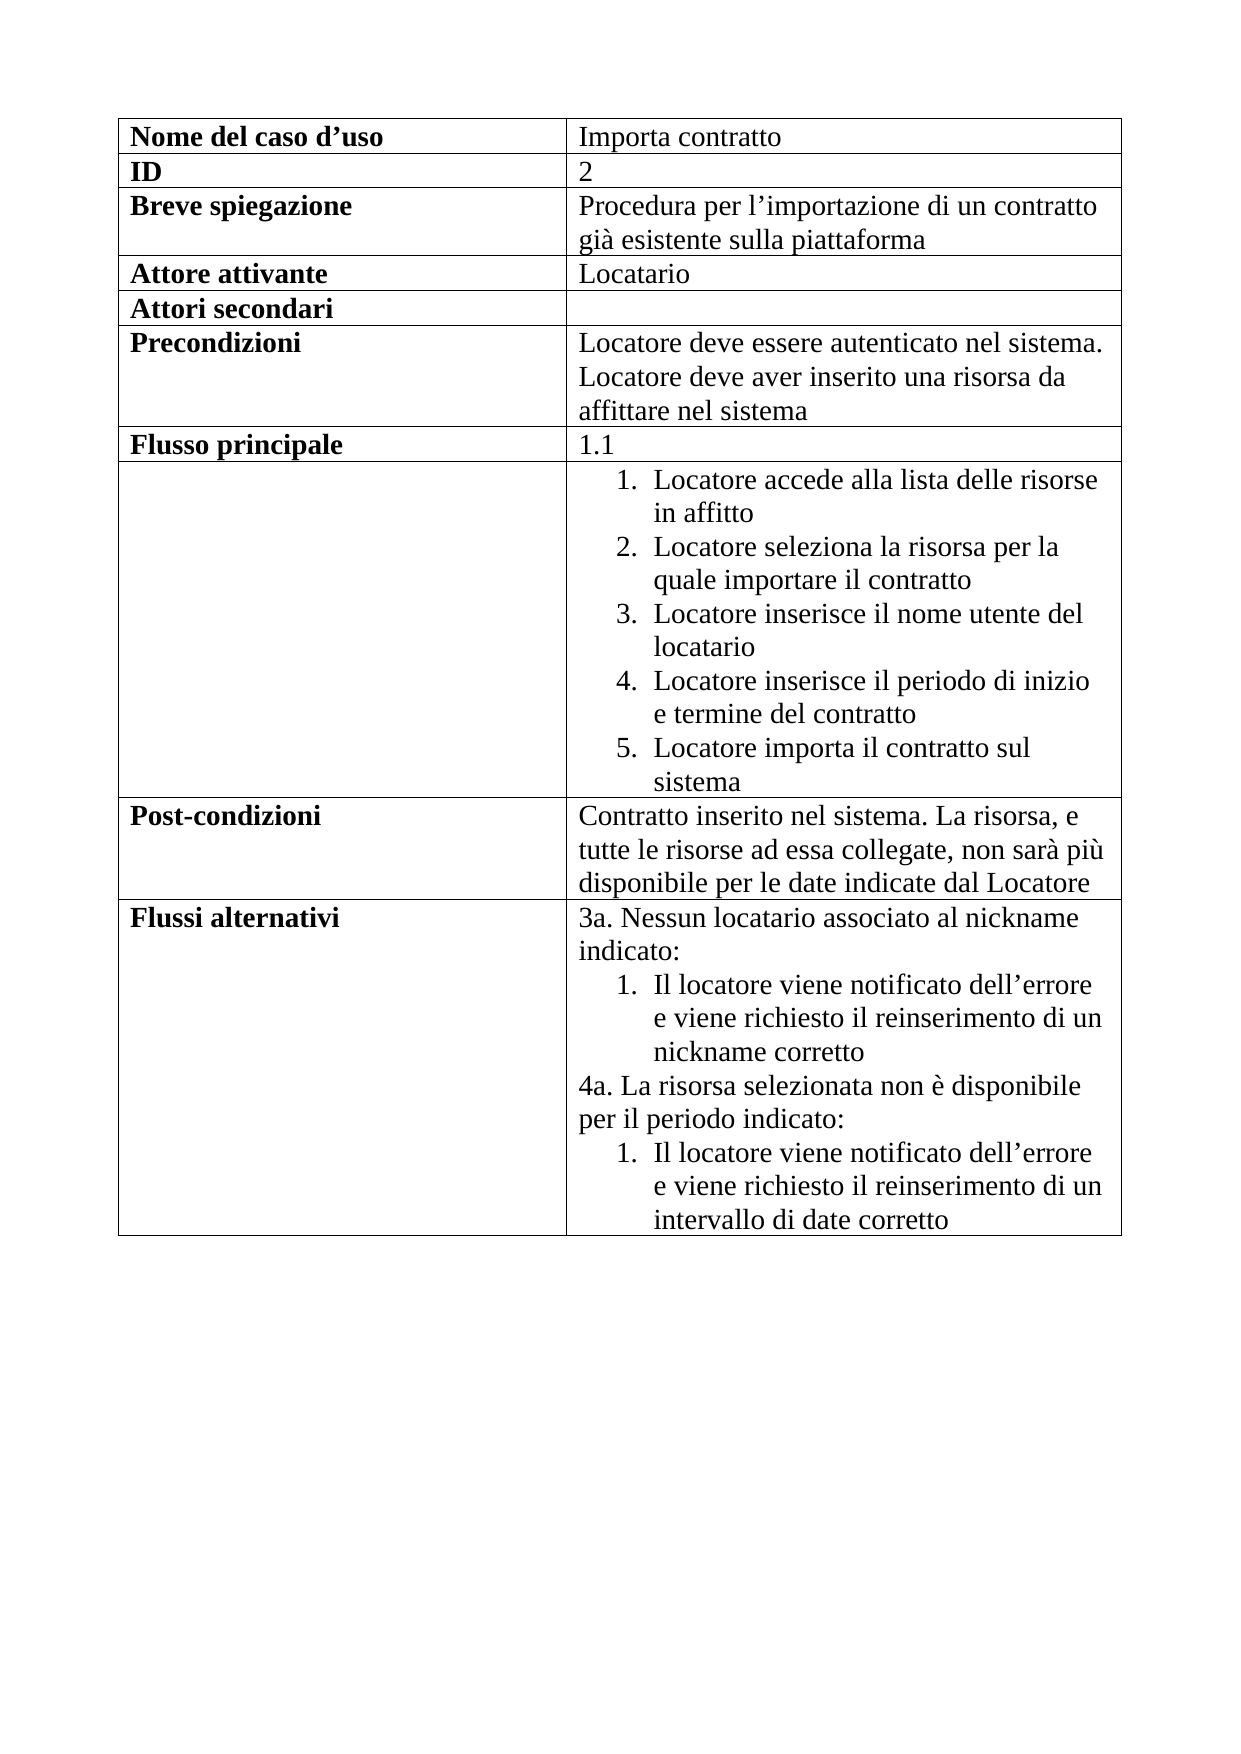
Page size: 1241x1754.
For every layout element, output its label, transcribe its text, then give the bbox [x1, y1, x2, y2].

table_cell 2 [567, 154, 1121, 187]
table_cell Precondizioni [119, 326, 566, 426]
table_cell Flussi alternativi [119, 900, 566, 1235]
table_cell Locatario [567, 256, 1121, 290]
table_cell [119, 462, 566, 797]
table_cell 3a. Nessun locatario associato al nickname indicato: Il locatore viene notificato dell’errore e viene richiesto il reinserimento di un nickname corretto 4a. La risorsa selezionata non è disponibile per il periodo indicato: Il locatore viene notificato dell’errore e viene richiesto il reinserimento di un intervallo di date corretto [567, 900, 1121, 1235]
table_cell Flusso principale [119, 427, 566, 461]
table_cell Procedura per l’importazione di un contratto già esistente sulla piattaforma [567, 188, 1121, 255]
table_cell Attore attivante [119, 256, 566, 290]
table_cell [567, 291, 1121, 324]
table_cell Attori secondari [119, 291, 566, 324]
table_header Nome del caso d’uso [119, 119, 566, 153]
table_header Importa contratto [567, 119, 1121, 153]
table_cell 1.1 [567, 427, 1121, 461]
table_cell Breve spiegazione [119, 188, 566, 255]
table_cell Contratto inserito nel sistema. La risorsa, e tutte le risorse ad essa collegate, non sarà più disponibile per le date indicate dal Locatore [567, 798, 1121, 899]
table_cell Locatore accede alla lista delle risorse in affitto Locatore seleziona la risorsa per la quale importare il contratto Locatore inserisce il nome utente del locatario Locatore inserisce il periodo di inizio e termine del contratto Locatore importa il contratto sul sistema [567, 462, 1121, 797]
table_cell Post-condizioni [119, 798, 566, 899]
table_cell ID [119, 154, 566, 187]
table_cell Locatore deve essere autenticato nel sistema. Locatore deve aver inserito una risorsa da affittare nel sistema [567, 326, 1121, 426]
